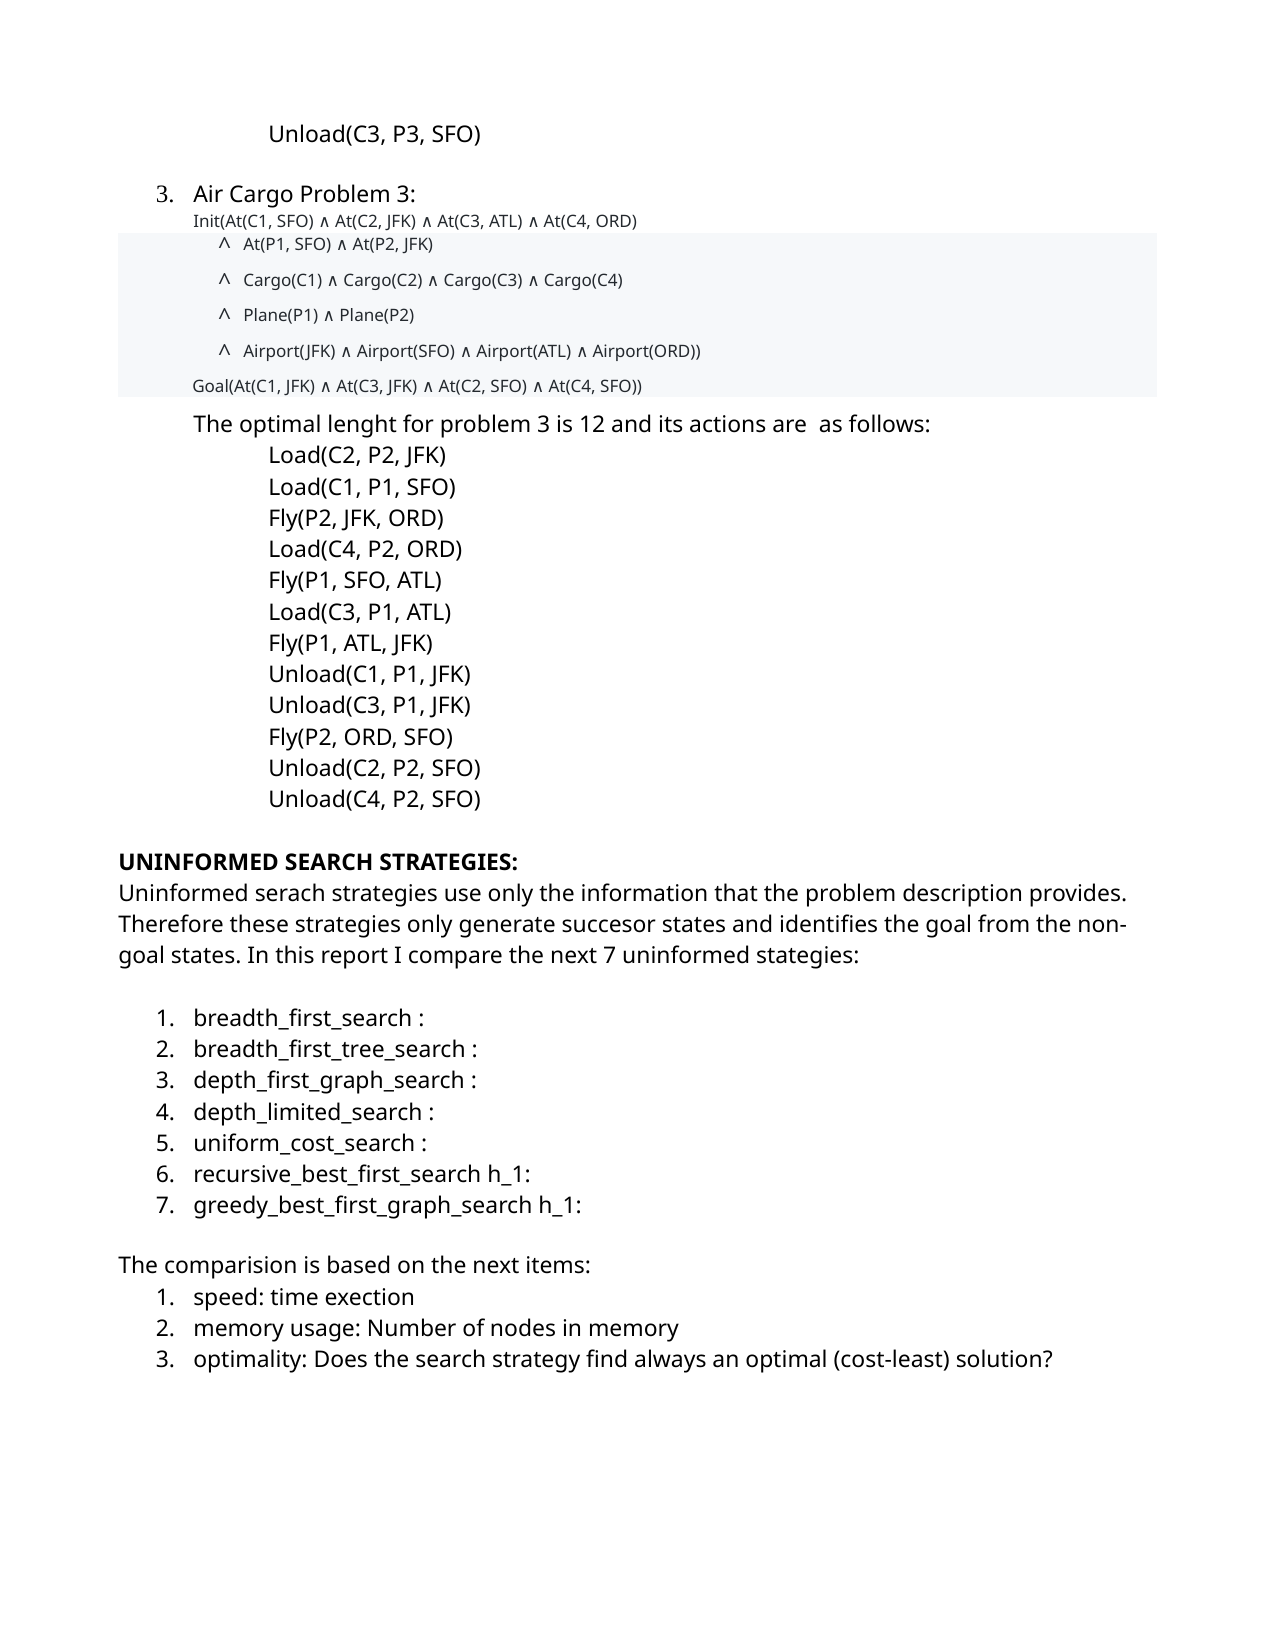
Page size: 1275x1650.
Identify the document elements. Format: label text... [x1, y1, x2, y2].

list Air Cargo Problem 3: [156, 178, 1157, 209]
text UNINFORMED SEARCH STRATEGIES: [118, 845, 1157, 877]
list Load(C3, P1, ATL) [231, 595, 1157, 627]
list memory usage: Number of nodes in memory [156, 1312, 1157, 1343]
list depth_limited_search : [156, 1095, 1157, 1127]
text Goal(At(C1, JFK) ∧ At(C3, JFK) ∧ At(C2, SFO) ∧ At(C4, SFO)) [118, 374, 1157, 397]
list depth_first_graph_search : [156, 1064, 1157, 1095]
list Unload(C3, P1, JFK) [231, 689, 1157, 720]
list Load(C2, P2, JFK) [231, 439, 1157, 470]
list recursive_best_first_search h_1: [156, 1158, 1157, 1189]
text ∧ Plane(P1) ∧ Plane(P2) [118, 303, 1157, 328]
list Unload(C1, P1, JFK) [231, 658, 1157, 689]
list Fly(P2, ORD, SFO) [231, 720, 1157, 752]
list Fly(P1, SFO, ATL) [231, 564, 1157, 595]
list Unload(C4, P2, SFO) [231, 783, 1157, 814]
list Load(C4, P2, ORD) [231, 533, 1157, 564]
text ∧ At(P1, SFO) ∧ At(P2, JFK) [118, 233, 1157, 257]
list optimality: Does the search strategy find always an optimal (cost-least) solution? [156, 1343, 1157, 1374]
list Fly(P2, JFK, ORD) [231, 502, 1157, 533]
list Unload(C3, P3, SFO) [231, 118, 1157, 149]
list Init(At(C1, SFO) ∧ At(C2, JFK) ∧ At(C3, ATL) ∧ At(C4, ORD) [156, 209, 1157, 233]
list Unload(C2, P2, SFO) [231, 752, 1157, 783]
list greedy_best_first_graph_search h_1: [156, 1189, 1157, 1220]
list Fly(P1, ATL, JFK) [231, 627, 1157, 658]
list speed: time exection [156, 1280, 1157, 1312]
list breadth_first_tree_search : [156, 1033, 1157, 1064]
list The optimal lenght for problem 3 is 12 and its actions are as follows: [156, 408, 1157, 439]
list breadth_first_search : [156, 1002, 1157, 1033]
text ∧ Airport(JFK) ∧ Airport(SFO) ∧ Airport(ATL) ∧ Airport(ORD)) [118, 339, 1157, 363]
list uniform_cost_search : [156, 1127, 1157, 1158]
text The comparision is based on the next items: [118, 1249, 1157, 1280]
list Load(C1, P1, SFO) [231, 470, 1157, 502]
text ∧ Cargo(C1) ∧ Cargo(C2) ∧ Cargo(C3) ∧ Cargo(C4) [118, 268, 1157, 292]
text Uninformed serach strategies use only the information that the problem description provides. Therefore these strategies only generate succesor states and identifies the goal from the non-goal states. In this report I compare the next 7 uninformed stategies: [118, 877, 1157, 970]
